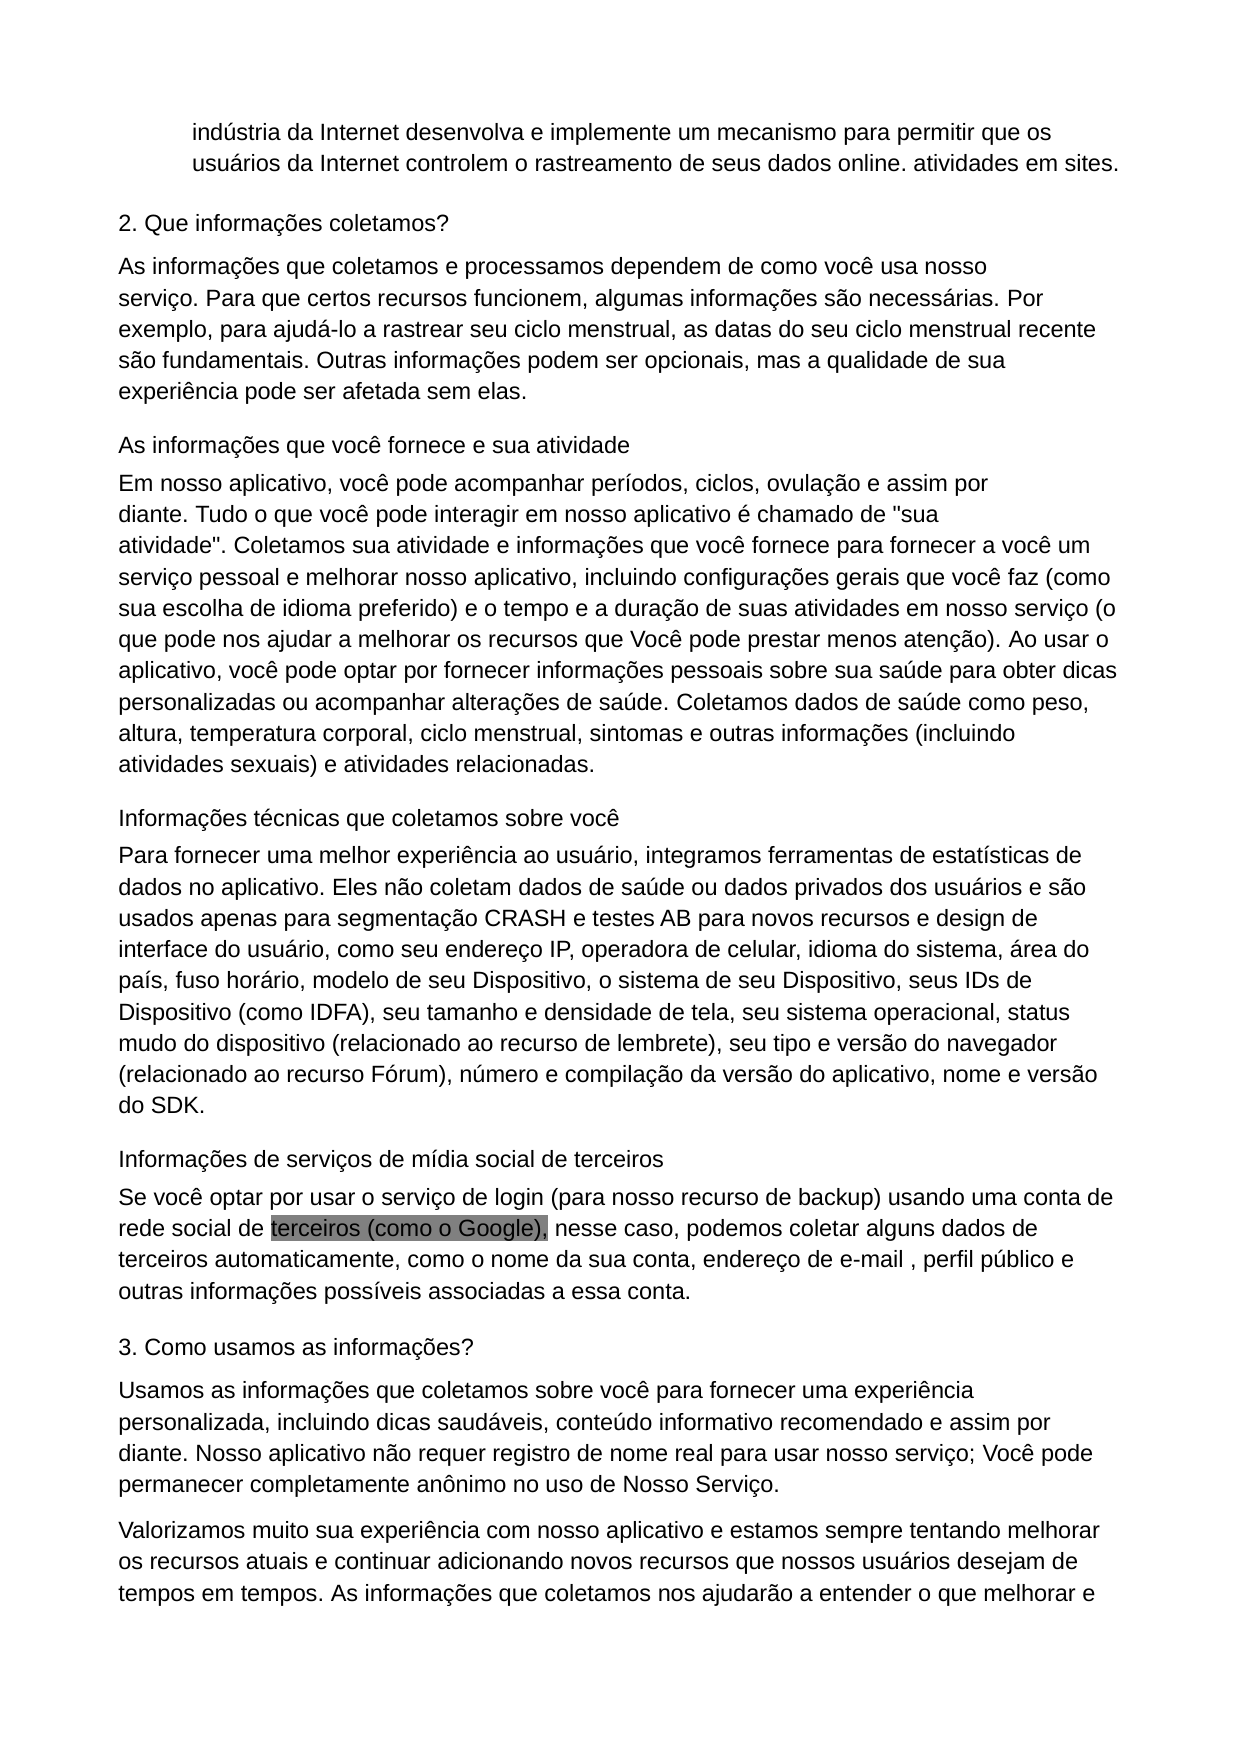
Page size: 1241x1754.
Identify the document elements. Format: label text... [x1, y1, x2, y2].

text Usamos as informações que coletamos sobre você para fornecer uma experiência personalizada, incluindo dicas saudáveis, conteúdo informativo recomendado e assim por diante. Nosso aplicativo não requer registro de nome real para usar nosso serviço; Você pode permanecer completamente anônimo no uso de Nosso Serviço. [118, 1372, 1122, 1497]
text Se você optar por usar o serviço de login (para nosso recurso de backup) usando uma conta de rede social de terceiros (como o Google), nesse caso, podemos coletar alguns dados de terceiros automaticamente, como o nome da sua conta, endereço de e-mail , perfil público e outras informações possíveis associadas a essa conta. [118, 1179, 1122, 1304]
list indústria da Internet desenvolva e implemente um mecanismo para permitir que os usuários da Internet controlem o rastreamento de seus dados online. atividades em sites. [162, 118, 1122, 176]
text As informações que coletamos e processamos dependem de como você usa nosso serviço. Para que certos recursos funcionem, algumas informações são necessárias. Por exemplo, para ajudá-lo a rastrear seu ciclo menstrual, as datas do seu ciclo menstrual recente são fundamentais. Outras informações podem ser opcionais, mas a qualidade de sua experiência pode ser afetada sem elas. [118, 248, 1122, 404]
subtitle Informações de serviços de mídia social de terceiros [118, 1146, 1122, 1173]
text Para fornecer uma melhor experiência ao usuário, integramos ferramentas de estatísticas de dados no aplicativo. Eles não coletam dados de saúde ou dados privados dos usuários e são usados ​​apenas para segmentação CRASH e testes AB para novos recursos e design de interface do usuário, como seu endereço IP, operadora de celular, idioma do sistema, área do país, fuso horário, modelo de seu Dispositivo, o sistema de seu Dispositivo, seus IDs de Dispositivo (como IDFA), seu tamanho e densidade de tela, seu sistema operacional, status mudo do dispositivo (relacionado ao recurso de lembrete), seu tipo e versão do navegador (relacionado ao recurso Fórum), número e compilação da versão do aplicativo, nome e versão do SDK. [118, 837, 1122, 1119]
text Valorizamos muito sua experiência com nosso aplicativo e estamos sempre tentando melhorar os recursos atuais e continuar adicionando novos recursos que nossos usuários desejam de tempos em tempos. As informações que coletamos nos ajudarão a entender o que melhorar e [118, 1512, 1122, 1606]
text Em nosso aplicativo, você pode acompanhar períodos, ciclos, ovulação e assim por diante. Tudo o que você pode interagir em nosso aplicativo é chamado de "sua atividade". Coletamos sua atividade e informações que você fornece para fornecer a você um serviço pessoal e melhorar nosso aplicativo, incluindo configurações gerais que você faz (como sua escolha de idioma preferido) e o tempo e a duração de suas atividades em nosso serviço (o que pode nos ajudar a melhorar os recursos que Você pode prestar menos atenção). Ao usar o aplicativo, você pode optar por fornecer informações pessoais sobre sua saúde para obter dicas personalizadas ou acompanhar alterações de saúde. Coletamos dados de saúde como peso, altura, temperatura corporal, ciclo menstrual, sintomas e outras informações (incluindo atividades sexuais) e atividades relacionadas. [118, 465, 1122, 777]
subtitle 2. Que informações coletamos? [118, 209, 1122, 236]
subtitle As informações que você fornece e sua atividade [118, 432, 1122, 458]
subtitle 3. Como usamos as informações? [118, 1333, 1122, 1360]
subtitle Informações técnicas que coletamos sobre você [118, 804, 1122, 831]
